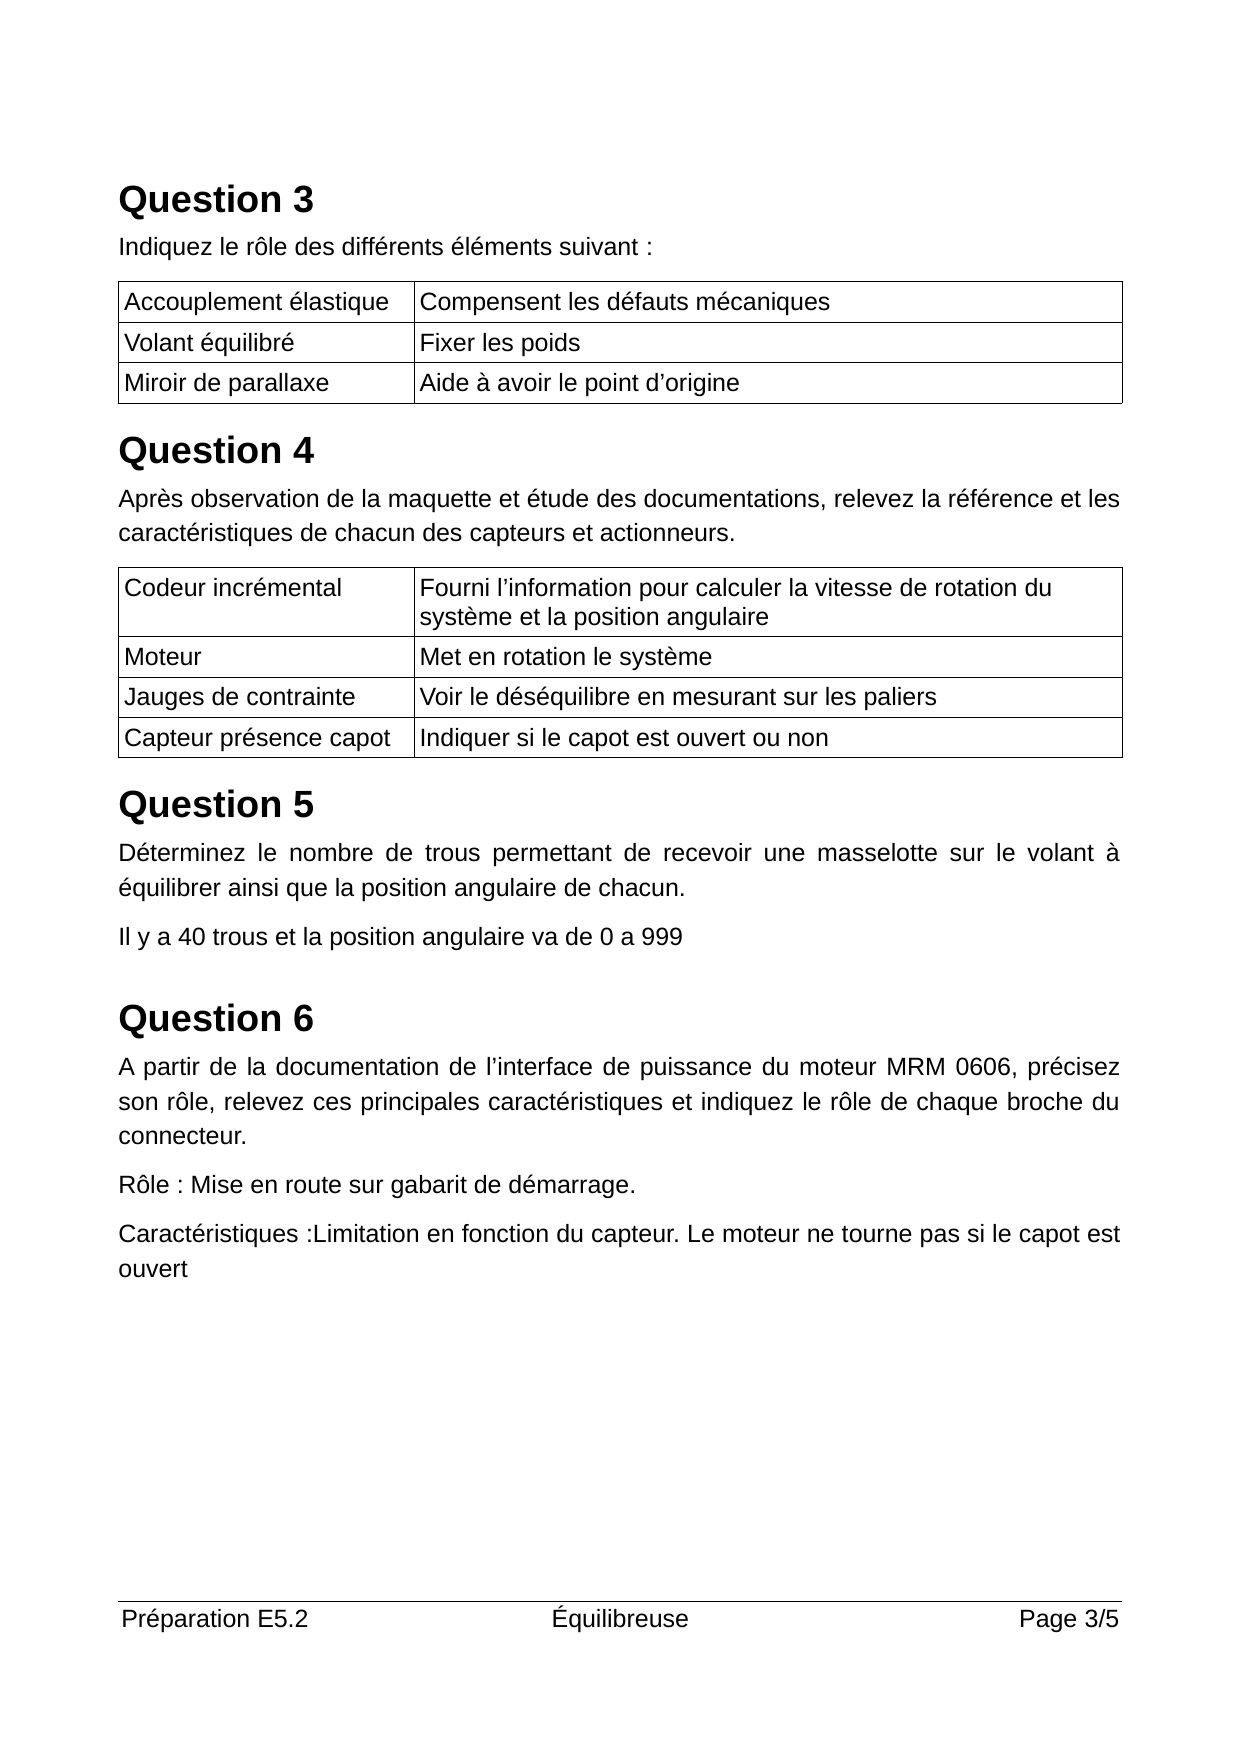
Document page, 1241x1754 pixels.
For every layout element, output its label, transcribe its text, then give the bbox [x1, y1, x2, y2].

table_header Codeur incrémental [119, 568, 414, 636]
text Indiquez le rôle des différents éléments suivant : [118, 232, 1122, 261]
subtitle Question 5 [118, 782, 1122, 826]
table_cell Capteur présence capot [119, 718, 414, 757]
text Il y a 40 trous et la position angulaire va de 0 a 999 [118, 922, 1122, 951]
text Déterminez le nombre de trous permettant de recevoir une masselotte sur le volant à équilibrer ainsi que la position angulaire de chacun. [118, 838, 1122, 902]
subtitle Question 6 [118, 996, 1122, 1040]
table_header Fourni l’information pour calculer la vitesse de rotation du système et la position angulaire [415, 568, 1122, 636]
table_cell Jauges de contrainte [119, 678, 414, 717]
table_cell Met en rotation le système [415, 637, 1122, 677]
text Caractéristiques :Limitation en fonction du capteur. Le moteur ne tourne pas si le capot est ouvert [118, 1219, 1122, 1282]
table_cell Indiquer si le capot est ouvert ou non [415, 718, 1122, 757]
table_cell Miroir de parallaxe [119, 363, 414, 402]
table_cell Volant équilibré [119, 323, 414, 362]
table_header Accouplement élastique [119, 282, 414, 322]
table_cell Fixer les poids [415, 323, 1122, 362]
text Après observation de la maquette et étude des documentations, relevez la référence et les caractéristiques de chacun des capteurs et actionneurs. [118, 484, 1122, 547]
table_cell Moteur [119, 637, 414, 677]
table_header Compensent les défauts mécaniques [415, 282, 1122, 322]
table_cell Voir le déséquilibre en mesurant sur les paliers [415, 678, 1122, 717]
text A partir de la documentation de l’interface de puissance du moteur MRM 0606, précisez son rôle, relevez ces principales caractéristiques et indiquez le rôle de chaque broche du connecteur. [118, 1052, 1122, 1150]
table_cell Aide à avoir le point d’origine [415, 363, 1122, 402]
text Rôle : Mise en route sur gabarit de démarrage. [118, 1170, 1122, 1199]
subtitle Question 4 [118, 427, 1122, 471]
subtitle Question 3 [118, 176, 1122, 220]
